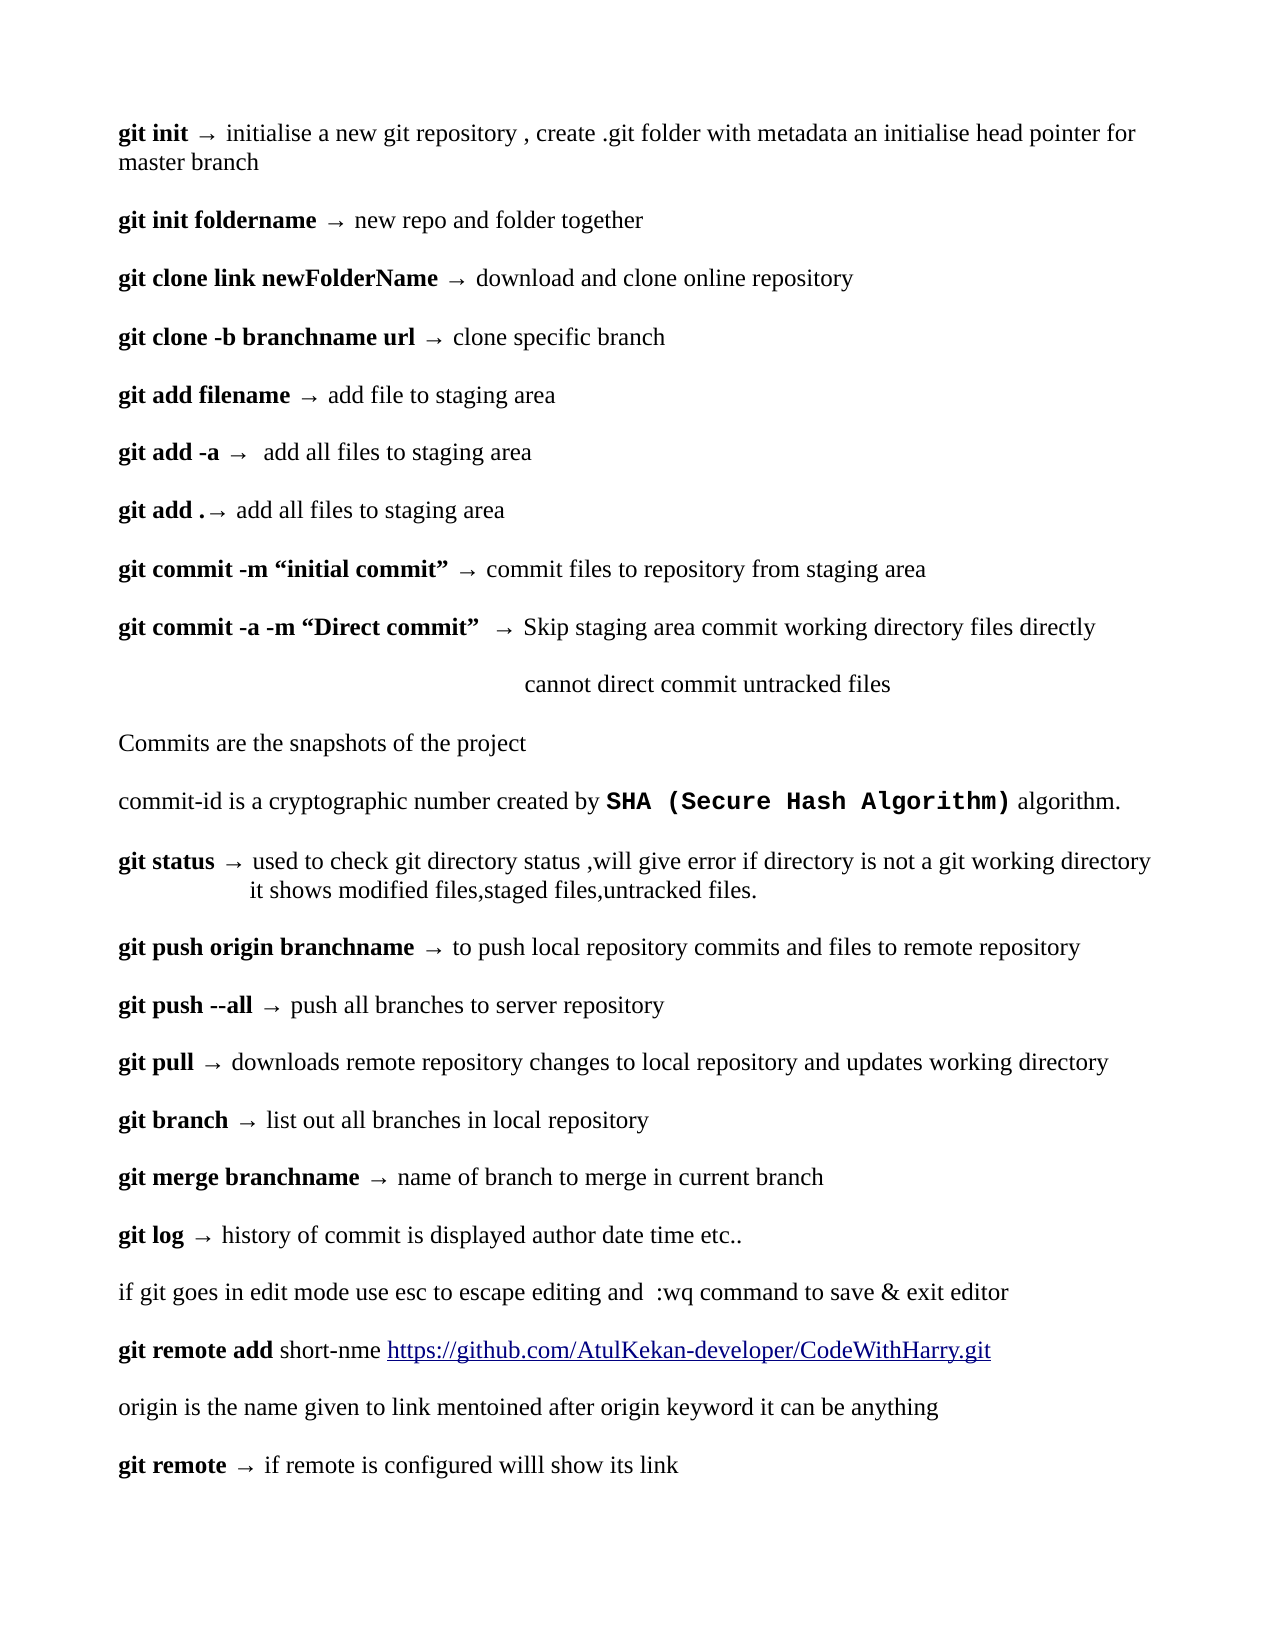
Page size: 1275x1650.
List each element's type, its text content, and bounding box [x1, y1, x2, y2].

text Commits are the snapshots of the project [118, 728, 1157, 756]
text git push --all → push all branches to server repository [118, 990, 1157, 1019]
text git add -a → add all files to staging area [118, 437, 1157, 466]
text git remote add short-nme https://github.com/AtulKekan-developer/CodeWithHarry.git [118, 1335, 1157, 1364]
text git status → used to check git directory status ,will give error if directory is not a git working directory [118, 846, 1157, 875]
text cannot direct commit untracked files [118, 669, 1157, 698]
text git log → history of commit is displayed author date time etc.. [118, 1220, 1157, 1249]
text git add filename → add file to staging area [118, 380, 1157, 408]
text git branch → list out all branches in local repository [118, 1105, 1157, 1134]
text git init foldername → new repo and folder together [118, 205, 1157, 234]
text git push origin branchname → to push local repository commits and files to remote repository [118, 932, 1157, 961]
text git clone link newFolderName → download and clone online repository [118, 263, 1157, 292]
text if git goes in edit mode use esc to escape editing and :wq command to save & exit editor [118, 1277, 1157, 1306]
text commit-id is a cryptographic number created by SHA (Secure Hash Algorithm) algorithm. [118, 786, 1157, 817]
text git add .→ add all files to staging area [118, 496, 1157, 524]
text git commit -a -m “Direct commit” → Skip staging area commit working directory files directly [118, 612, 1157, 641]
text git clone -b branchname url → clone specific branch [118, 322, 1157, 350]
text origin is the name given to link mentoined after origin keyword it can be anything [118, 1392, 1157, 1421]
text git init → initialise a new git repository , create .git folder with metadata an initialise head pointer for master branch [118, 118, 1157, 176]
text git merge branchname → name of branch to merge in current branch [118, 1162, 1157, 1191]
text it shows modified files,staged files,untracked files. [118, 875, 1157, 904]
text git pull → downloads remote repository changes to local repository and updates working directory [118, 1047, 1157, 1076]
text git remote → if remote is configured willl show its link [118, 1450, 1157, 1479]
text git commit -m “initial commit” → commit files to repository from staging area [118, 554, 1157, 582]
